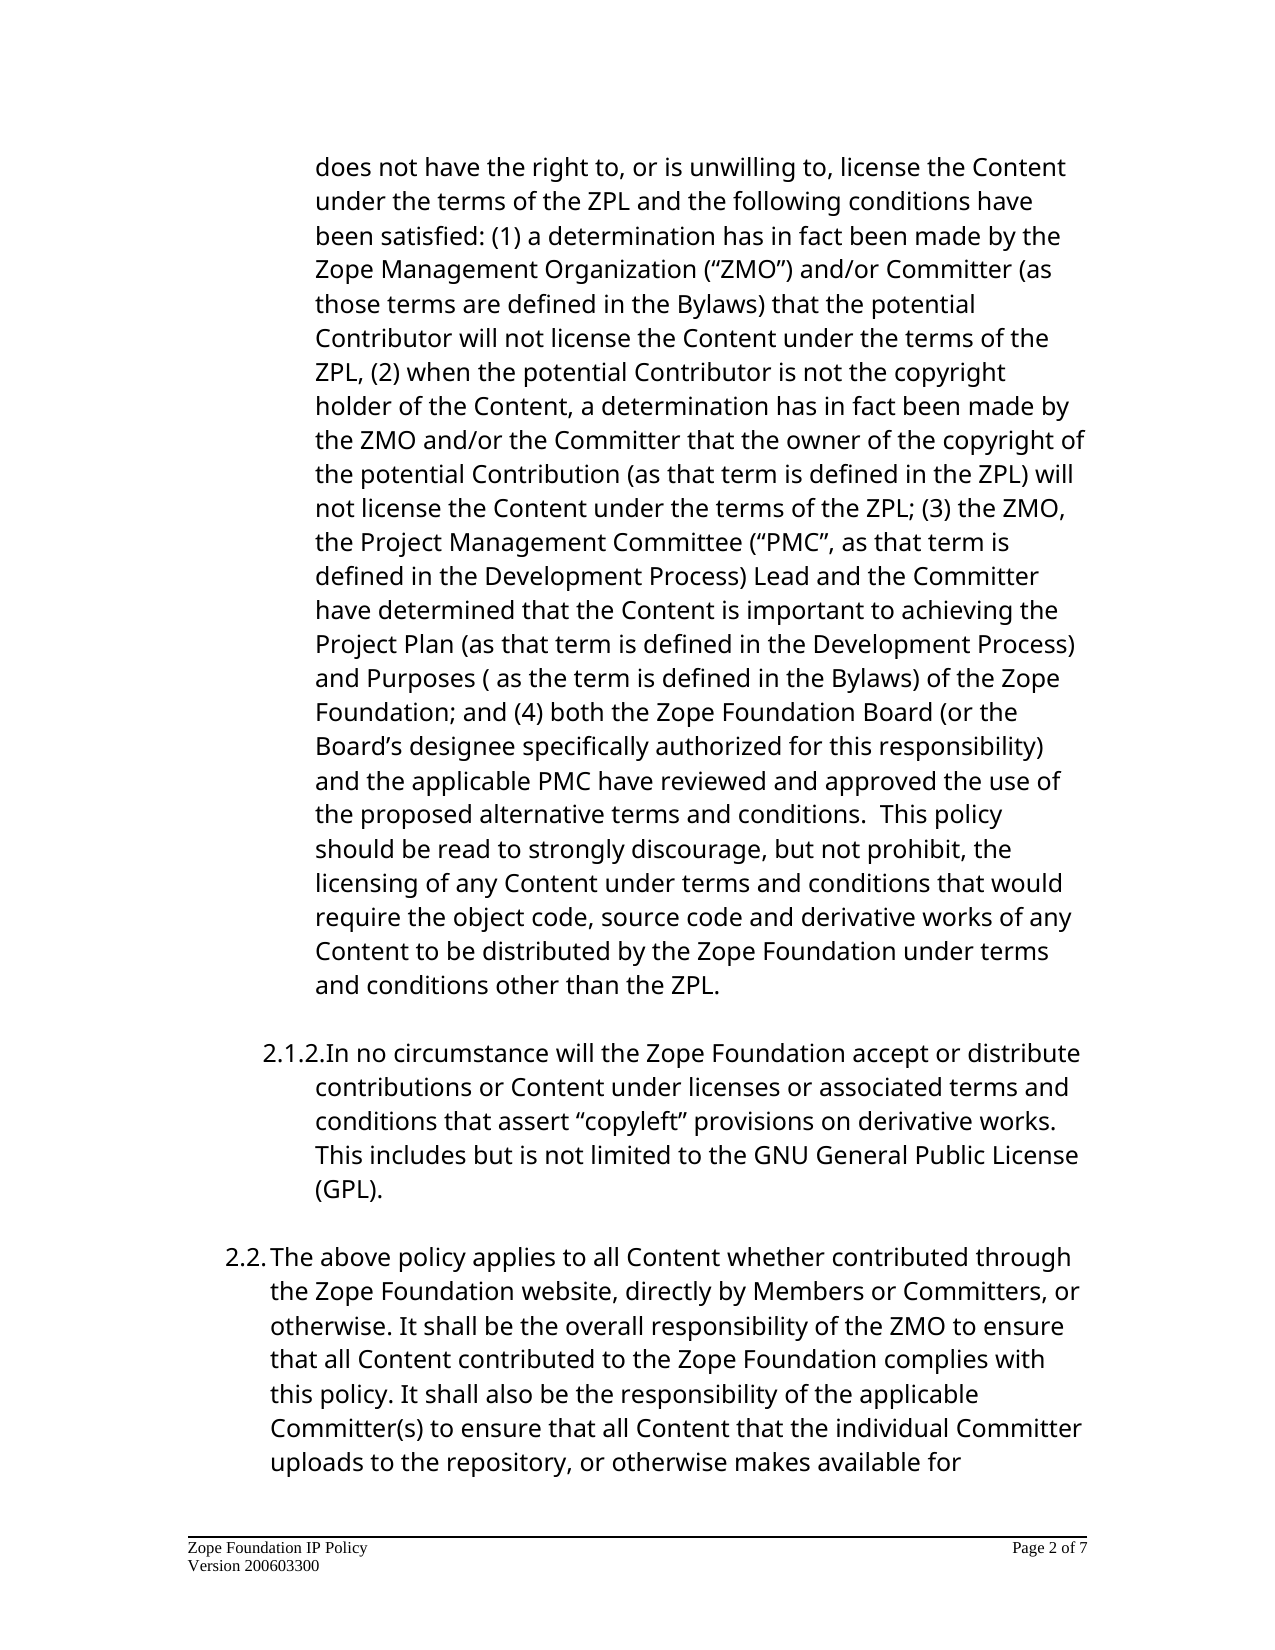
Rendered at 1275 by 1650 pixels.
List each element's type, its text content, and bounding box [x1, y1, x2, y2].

list The above policy applies to all Content whether contributed through the Zope Foundation website, directly by Members or Committers, or otherwise. It shall be the overall responsibility of the ZMO to ensure that all Content contributed to the Zope Foundation complies with this policy. It shall also be the responsibility of the applicable Committer(s) to ensure that all Content that the individual Committer uploads to the repository, or otherwise makes available for [225, 1240, 1087, 1478]
list In no circumstance will the Zope Foundation accept or distribute contributions or Content under licenses or associated terms and conditions that assert “copyleft” provisions on derivative works. This includes but is not limited to the GNU General Public License (GPL). [262, 1036, 1087, 1240]
list does not have the right to, or is unwilling to, license the Content under the terms of the ZPL and the following conditions have been satisfied: (1) a determination has in fact been made by the Zope Management Organization (“ZMO”) and/or Committer (as those terms are defined in the Bylaws) that the potential Contributor will not license the Content under the terms of the ZPL, (2) when the potential Contributor is not the copyright holder of the Content, a determination has in fact been made by the ZMO and/or the Committer that the owner of the copyright of the potential Contribution (as that term is defined in the ZPL) will not license the Content under the terms of the ZPL; (3) the ZMO, the Project Management Committee (“PMC”, as that term is defined in the Development Process) Lead and the Committer have determined that the Content is important to achieving the Project Plan (as that term is defined in the Development Process) and Purposes ( as the term is defined in the Bylaws) of the Zope Foundation; and (4) both the Zope Foundation Board (or the Board’s designee specifically authorized for this responsibility) and the applicable PMC have reviewed and approved the use of the proposed alternative terms and conditions. This policy should be read to strongly discourage, but not prohibit, the licensing of any Content under terms and conditions that would require the object code, source code and derivative works of any Content to be distributed by the Zope Foundation under terms and conditions other than the ZPL. [262, 150, 1087, 1036]
